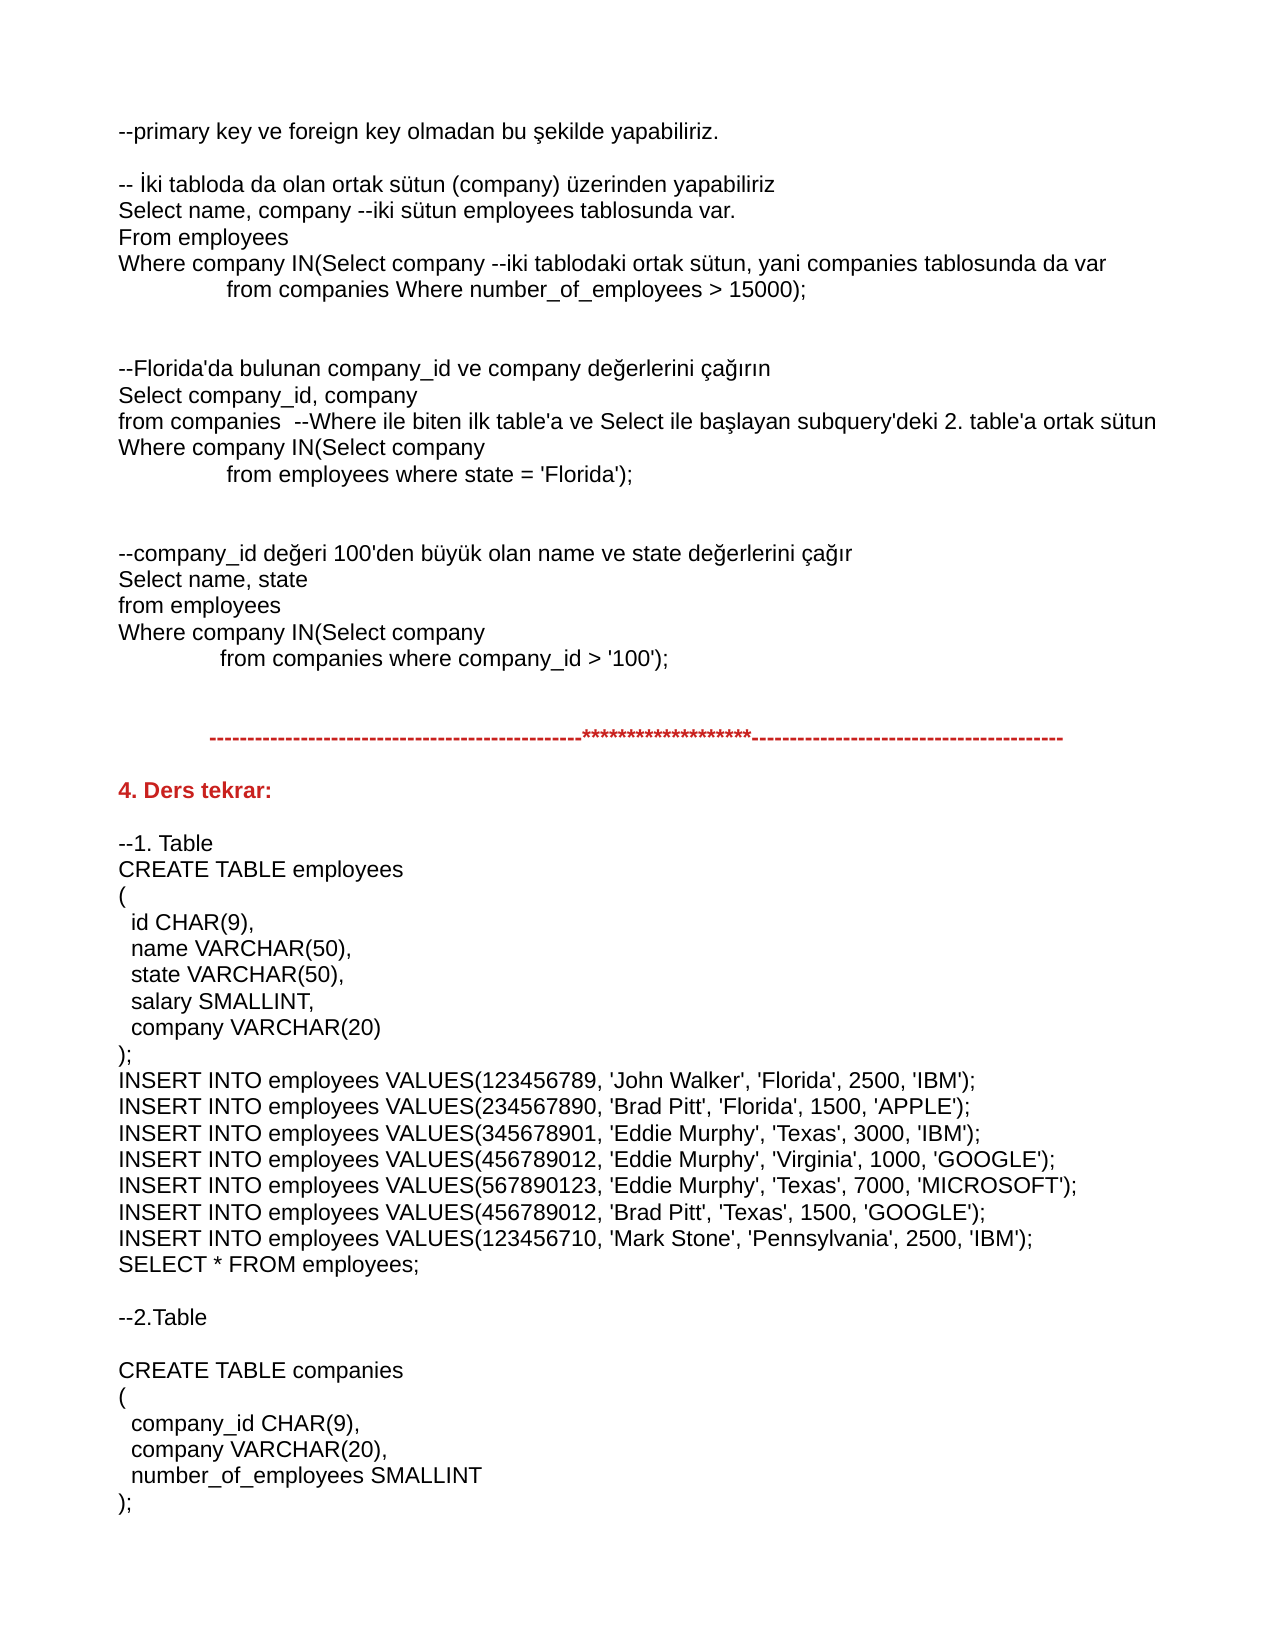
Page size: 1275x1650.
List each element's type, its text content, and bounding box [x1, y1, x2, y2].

text --company_id değeri 100'den büyük olan name ve state değerlerini çağır [118, 540, 1157, 566]
text Where company IN(Select company --iki tablodaki ortak sütun, yani companies tablosunda da var [118, 250, 1157, 276]
text ( [118, 882, 1157, 909]
text INSERT INTO employees VALUES(567890123, 'Eddie Murphy', 'Texas', 7000, 'MICROSOFT'); [118, 1172, 1157, 1199]
text ); [118, 1488, 1157, 1515]
text from employees [118, 592, 1157, 619]
text ); [118, 1041, 1157, 1067]
text -- İki tabloda da olan ortak sütun (company) üzerinden yapabiliriz [118, 171, 1157, 197]
text company VARCHAR(20) [118, 1014, 1157, 1041]
text from employees where state = 'Florida'); [118, 461, 1157, 487]
text INSERT INTO employees VALUES(456789012, 'Eddie Murphy', 'Virginia', 1000, 'GOOGLE'); [118, 1146, 1157, 1172]
text Select company_id, company [118, 382, 1157, 408]
text SELECT * FROM employees; [118, 1251, 1157, 1278]
text INSERT INTO employees VALUES(123456710, 'Mark Stone', 'Pennsylvania', 2500, 'IBM'); [118, 1225, 1157, 1251]
text INSERT INTO employees VALUES(234567890, 'Brad Pitt', 'Florida', 1500, 'APPLE'); [118, 1093, 1157, 1119]
text --1. Table [118, 830, 1157, 856]
text --primary key ve foreign key olmadan bu şekilde yapabiliriz. [118, 118, 1157, 144]
text Where company IN(Select company [118, 434, 1157, 461]
text INSERT INTO employees VALUES(123456789, 'John Walker', 'Florida', 2500, 'IBM'); [118, 1067, 1157, 1093]
text id CHAR(9), [118, 909, 1157, 935]
text from companies Where number_of_employees > 15000); [118, 276, 1157, 303]
text Select name, state [118, 566, 1157, 592]
text Where company IN(Select company [118, 619, 1157, 645]
text -------------------------------------------------*******************----------------------------------------- [118, 724, 1157, 751]
text INSERT INTO employees VALUES(456789012, 'Brad Pitt', 'Texas', 1500, 'GOOGLE'); [118, 1199, 1157, 1225]
text Select name, company --iki sütun employees tablosunda var. [118, 197, 1157, 223]
text CREATE TABLE employees [118, 856, 1157, 882]
text 4. Ders tekrar: [118, 777, 1157, 803]
text salary SMALLINT, [118, 988, 1157, 1014]
text from companies --Where ile biten ilk table'a ve Select ile başlayan subquery'deki 2. table'a ortak sütun [118, 408, 1157, 434]
text ( [118, 1383, 1157, 1409]
text company_id CHAR(9), [118, 1409, 1157, 1436]
text From employees [118, 223, 1157, 250]
text --Florida'da bulunan company_id ve company değerlerini çağırın [118, 355, 1157, 382]
text CREATE TABLE companies [118, 1357, 1157, 1383]
text number_of_employees SMALLINT [118, 1462, 1157, 1488]
text INSERT INTO employees VALUES(345678901, 'Eddie Murphy', 'Texas', 3000, 'IBM'); [118, 1119, 1157, 1146]
text --2.Table [118, 1304, 1157, 1330]
text state VARCHAR(50), [118, 961, 1157, 988]
text name VARCHAR(50), [118, 935, 1157, 961]
text from companies where company_id > '100'); [118, 645, 1157, 672]
text company VARCHAR(20), [118, 1436, 1157, 1462]
